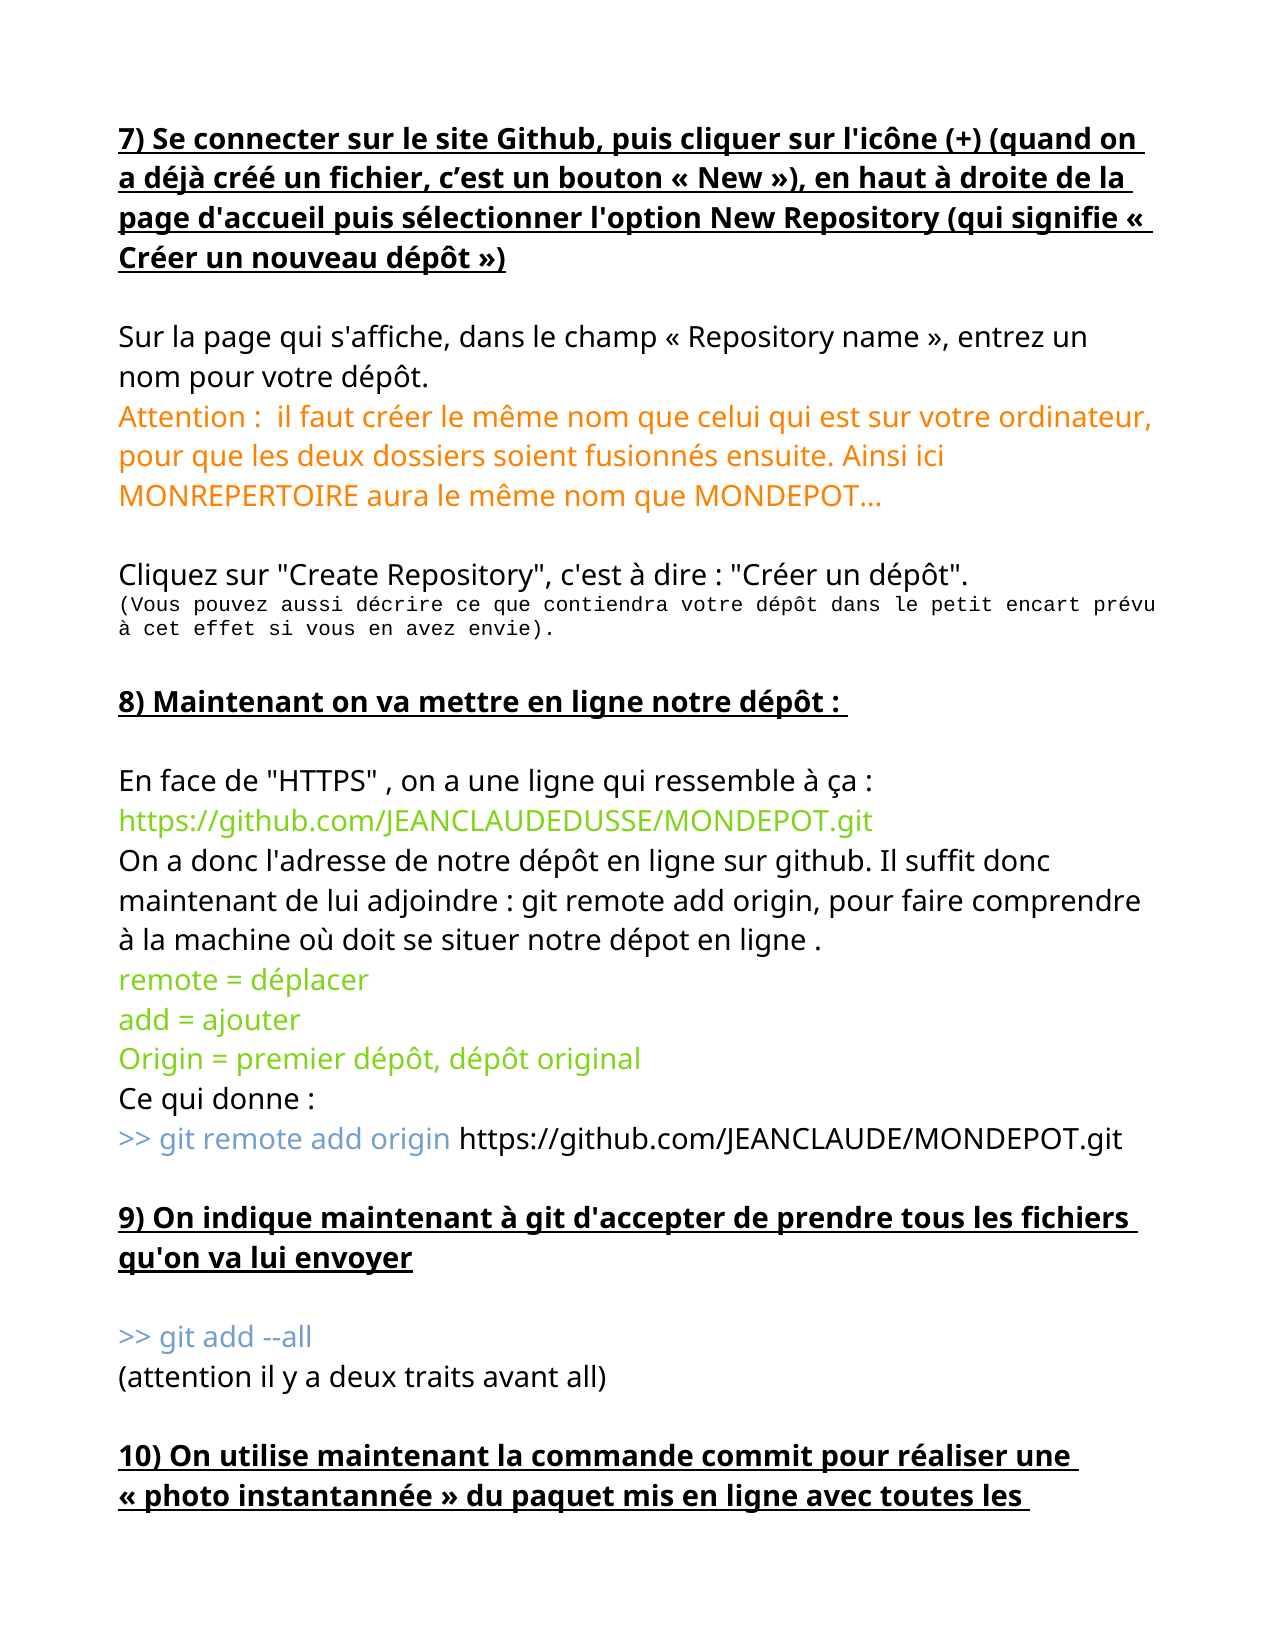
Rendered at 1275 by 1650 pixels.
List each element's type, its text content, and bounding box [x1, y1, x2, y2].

text remote = déplacer [118, 959, 1157, 999]
text >> git remote add origin https://github.com/JEANCLAUDE/MONDEPOT.git [118, 1118, 1157, 1158]
text Cliquez sur "Create Repository", c'est à dire : "Créer un dépôt". [118, 555, 1157, 594]
text add = ajouter [118, 999, 1157, 1038]
text 10) On utilise maintenant la commande commit pour réaliser une « photo instantannée » du paquet mis en ligne avec toutes les [118, 1435, 1157, 1515]
text Ce qui donne : [118, 1078, 1157, 1118]
text On a donc l'adresse de notre dépôt en ligne sur github. Il suffit donc maintenant de lui adjoindre : git remote add origin, pour faire comprendre à la machine où doit se situer notre dépot en ligne . [118, 840, 1157, 959]
text 9) On indique maintenant à git d'accepter de prendre tous les fichiers qu'on va lui envoyer [118, 1197, 1157, 1277]
text (Vous pouvez aussi décrire ce que contiendra votre dépôt dans le petit encart prévu à cet effet si vous en avez envie). [118, 594, 1157, 642]
text 8) Maintenant on va mettre en ligne notre dépôt : [118, 681, 1157, 721]
text Origin = premier dépôt, dépôt original [118, 1038, 1157, 1078]
text 7) Se connecter sur le site Github, puis cliquer sur l'icône (+) (quand on a déjà créé un fichier, c’est un bouton « New »), en haut à droite de la page d'accueil puis sélectionner l'option New Repository (qui signifie « Créer un nouveau dépôt ») [118, 118, 1157, 277]
text >> git add --all (attention il y a deux traits avant all) [118, 1277, 1157, 1396]
text En face de "HTTPS" , on a une ligne qui ressemble à ça : https://github.com/JEANCLAUDEDUSSE/MONDEPOT.git [118, 721, 1157, 840]
text Sur la page qui s'affiche, dans le champ « Repository name », entrez un nom pour votre dépôt. Attention : il faut créer le même nom que celui qui est sur votre ordinateur, pour que les deux dossiers soient fusionnés ensuite. Ainsi ici MONREPERTOIRE aura le même nom que MONDEPOT… [118, 277, 1157, 555]
